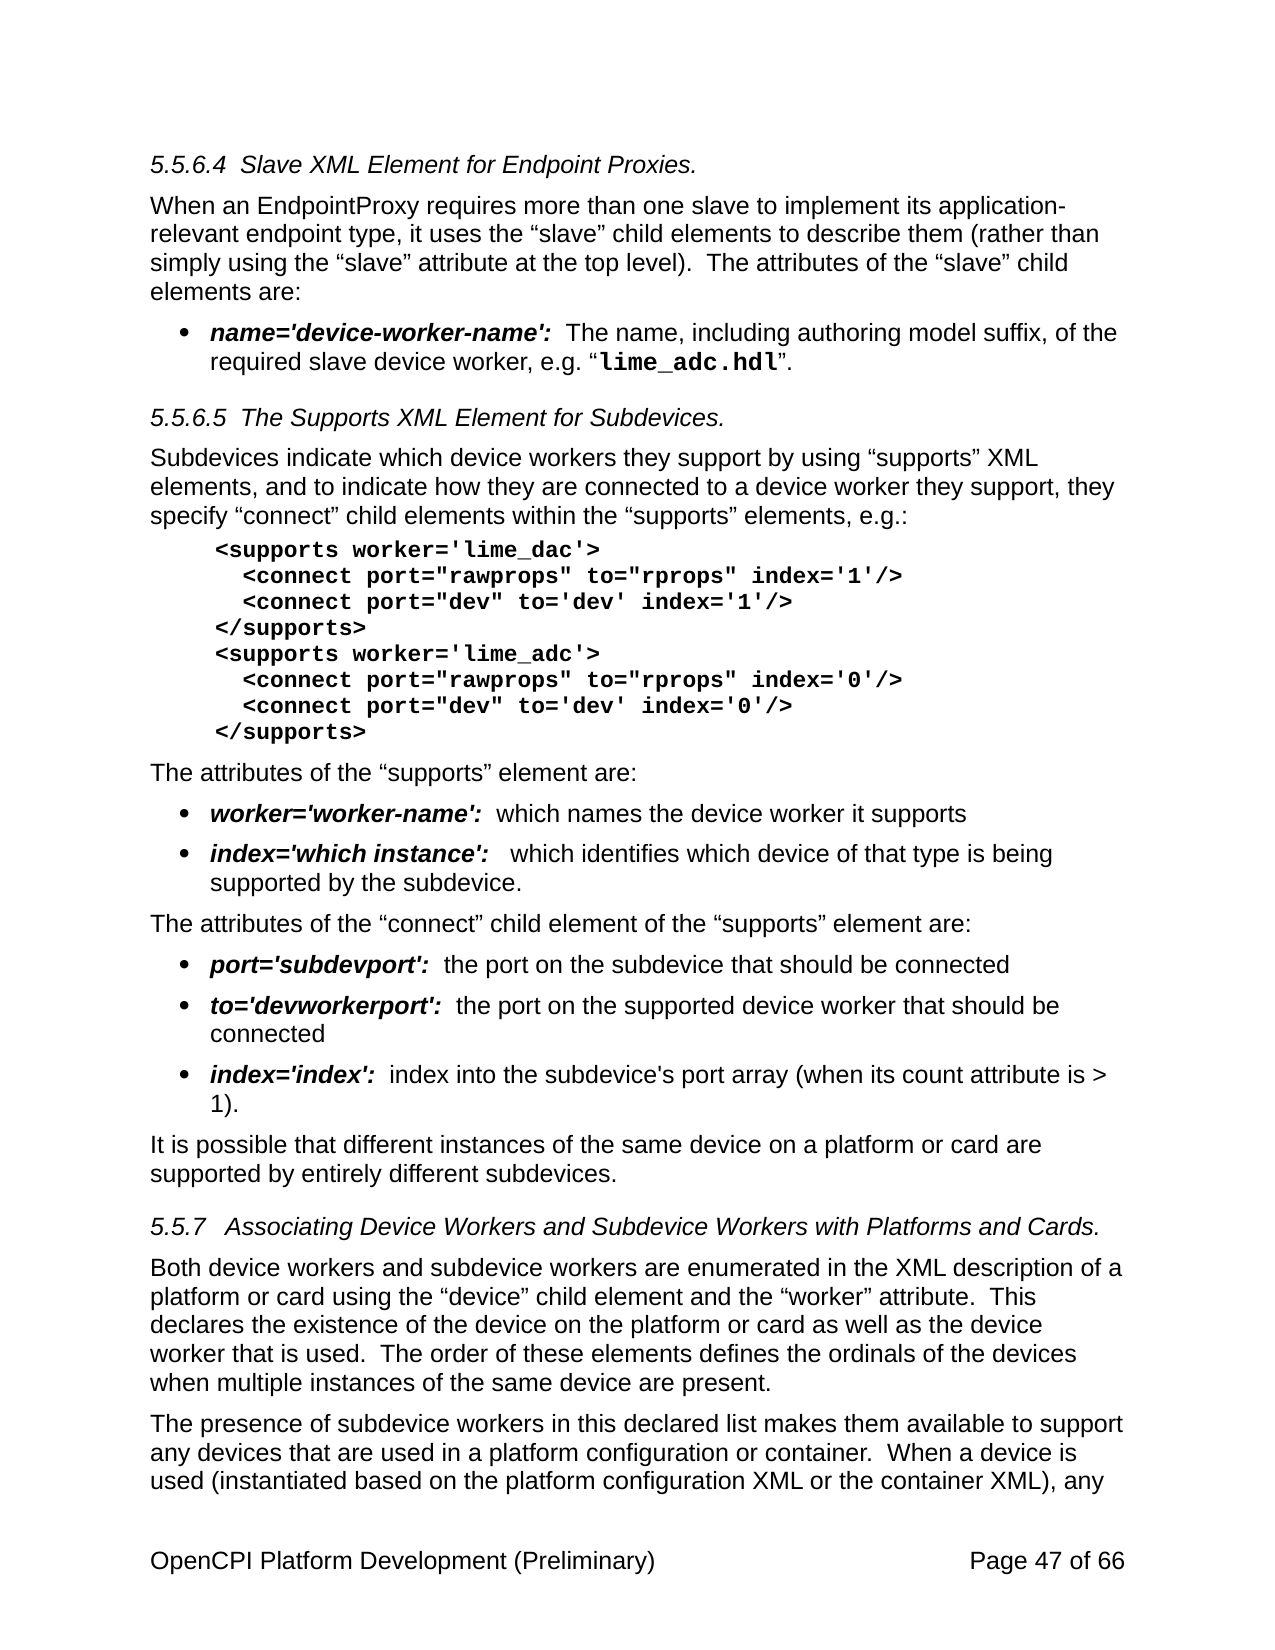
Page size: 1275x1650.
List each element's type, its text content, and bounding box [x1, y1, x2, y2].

list to='devworkerport': the port on the supported device worker that should be connected [180, 991, 1125, 1048]
list port='subdevport': the port on the subdevice that should be connected [180, 950, 1125, 979]
text Both device workers and subdevice workers are enumerated in the XML description of a platform or card using the “device” child element and the “worker” attribute. This declares the existence of the device on the platform or card as well as the device worker that is used. The order of these elements defines the ordinals of the devices when multiple instances of the same device are present. [150, 1253, 1125, 1397]
subtitle The Supports XML Element for Subdevices. [150, 402, 1125, 431]
text When an EndpointProxy requires more than one slave to implement its application-relevant endpoint type, it uses the “slave” child elements to describe them (rather than simply using the “slave” attribute at the top level). The attributes of the “slave” child elements are: [150, 191, 1125, 306]
subtitle Associating Device Workers and Subdevice Workers with Platforms and Cards. [150, 1212, 1125, 1241]
text It is possible that different instances of the same device on a platform or card are supported by entirely different subdevices. [150, 1130, 1125, 1187]
text The attributes of the “supports” element are: [150, 758, 1125, 787]
list worker='worker-name': which names the device worker it supports [180, 799, 1125, 827]
text <supports worker='lime_dac'> <connect port="rawprops" to="rprops" index='1'/> <connect port="dev" to='dev' index='1'/> </supports> <supports worker='lime_adc'> <connect port="rawprops" to="rprops" index='0'/> <connect port="dev" to='dev' index='0'/> </supports> [187, 538, 1125, 746]
text The presence of subdevice workers in this declared list makes them available to support any devices that are used in a platform configuration or container. When a device is used (instantiated based on the platform configuration XML or the container XML), any [150, 1409, 1125, 1495]
text The attributes of the “connect” child element of the “supports” element are: [150, 909, 1125, 938]
subtitle Slave XML Element for Endpoint Proxies. [150, 150, 1125, 179]
list index='which instance': which identifies which device of that type is being supported by the subdevice. [180, 839, 1125, 897]
list name='device-worker-name': The name, including authoring model suffix, of the required slave device worker, e.g. “lime_adc.hdl”. [180, 318, 1125, 377]
list index='index': index into the subdevice's port array (when its count attribute is > 1). [180, 1060, 1125, 1118]
text Subdevices indicate which device workers they support by using “supports” XML elements, and to indicate how they are connected to a device worker they support, they specify “connect” child elements within the “supports” elements, e.g.: [150, 443, 1125, 529]
